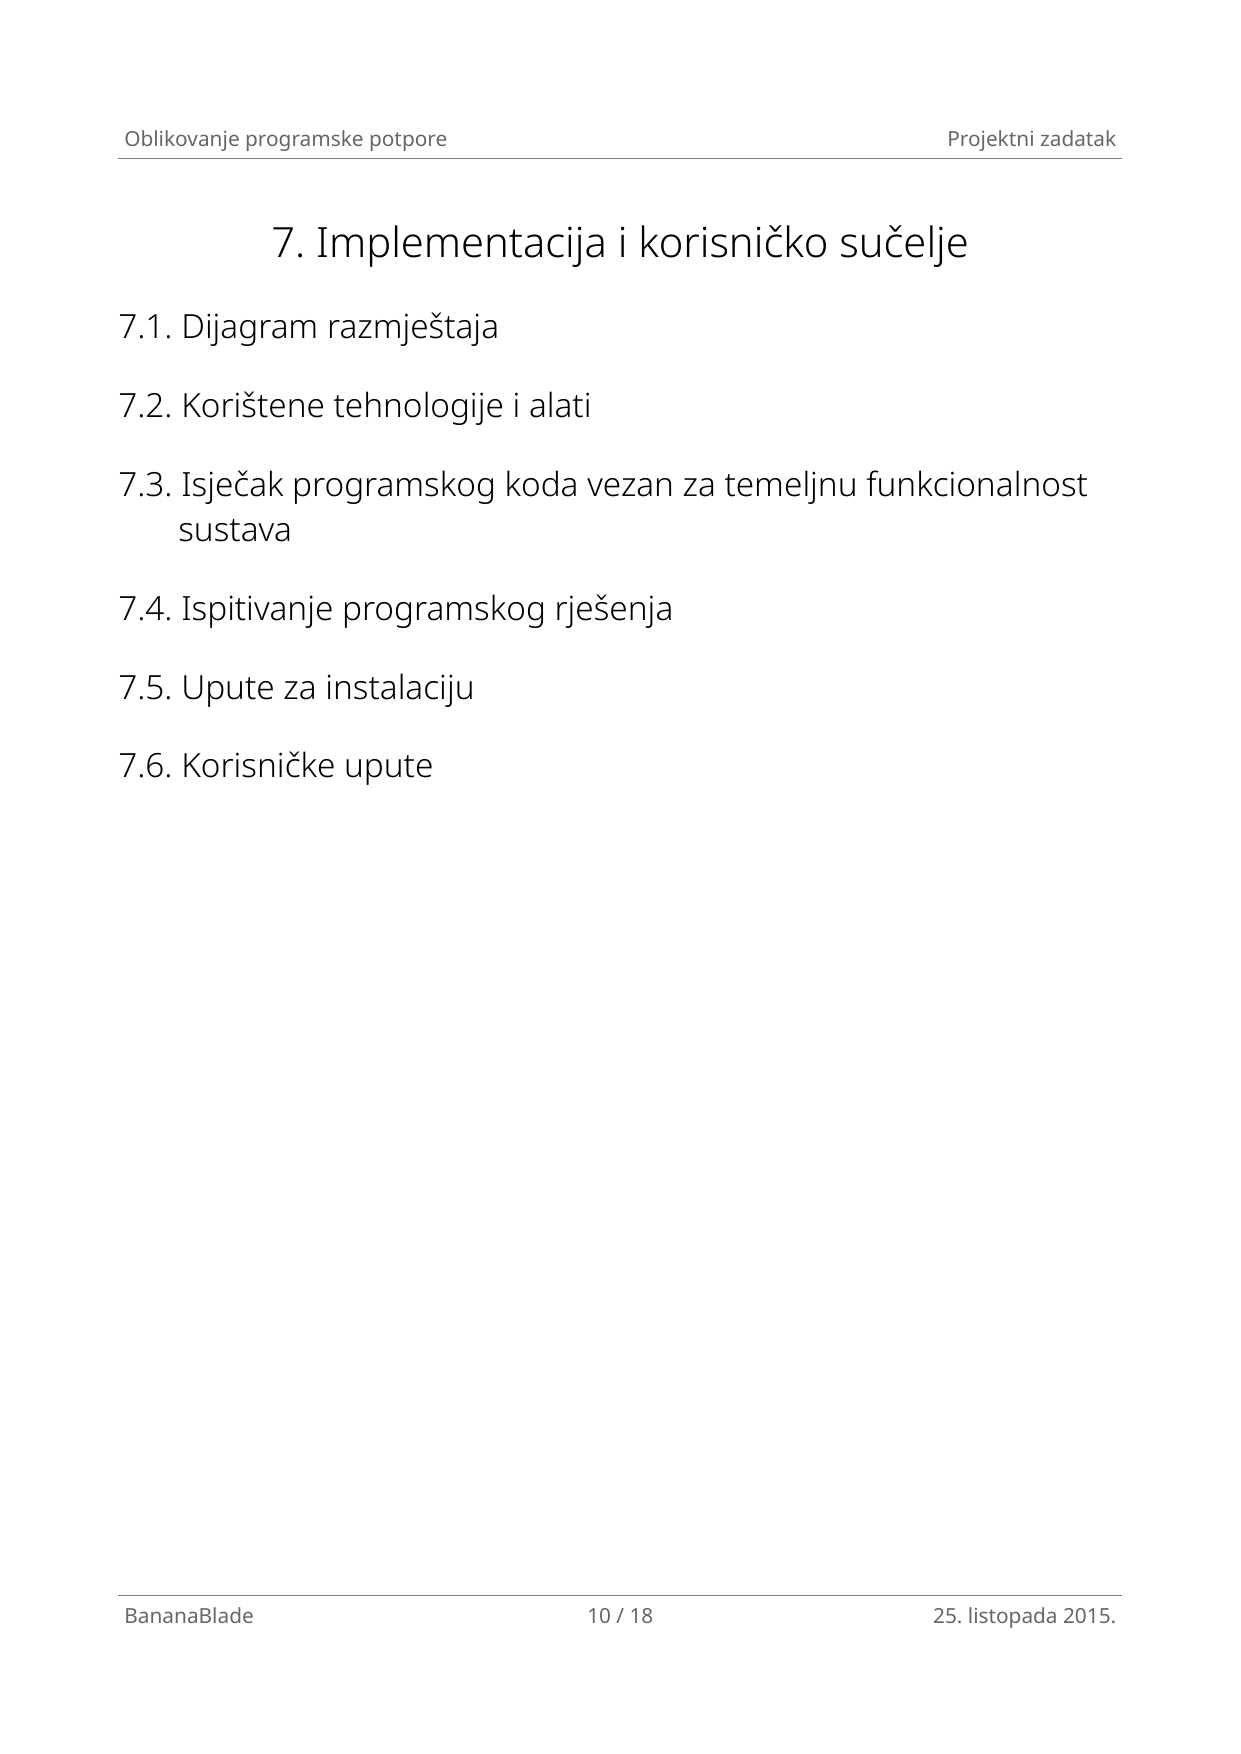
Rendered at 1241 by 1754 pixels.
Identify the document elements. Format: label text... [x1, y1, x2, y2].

subtitle 7.4. Ispitivanje programskog rješenja [118, 585, 1122, 630]
subtitle 7.6. Korisničke upute [118, 742, 1122, 788]
subtitle 7.2. Korištene tehnologije i alati [118, 382, 1122, 427]
subtitle 7.1. Dijagram razmještaja [118, 303, 1122, 348]
subtitle 7.5. Upute za instalaciju [118, 663, 1122, 709]
subtitle 7. Implementacija i korisničko sučelje [118, 213, 1122, 270]
subtitle 7.3. Isječak programskog koda vezan za temeljnu funkcionalnost sustava [118, 461, 1122, 551]
